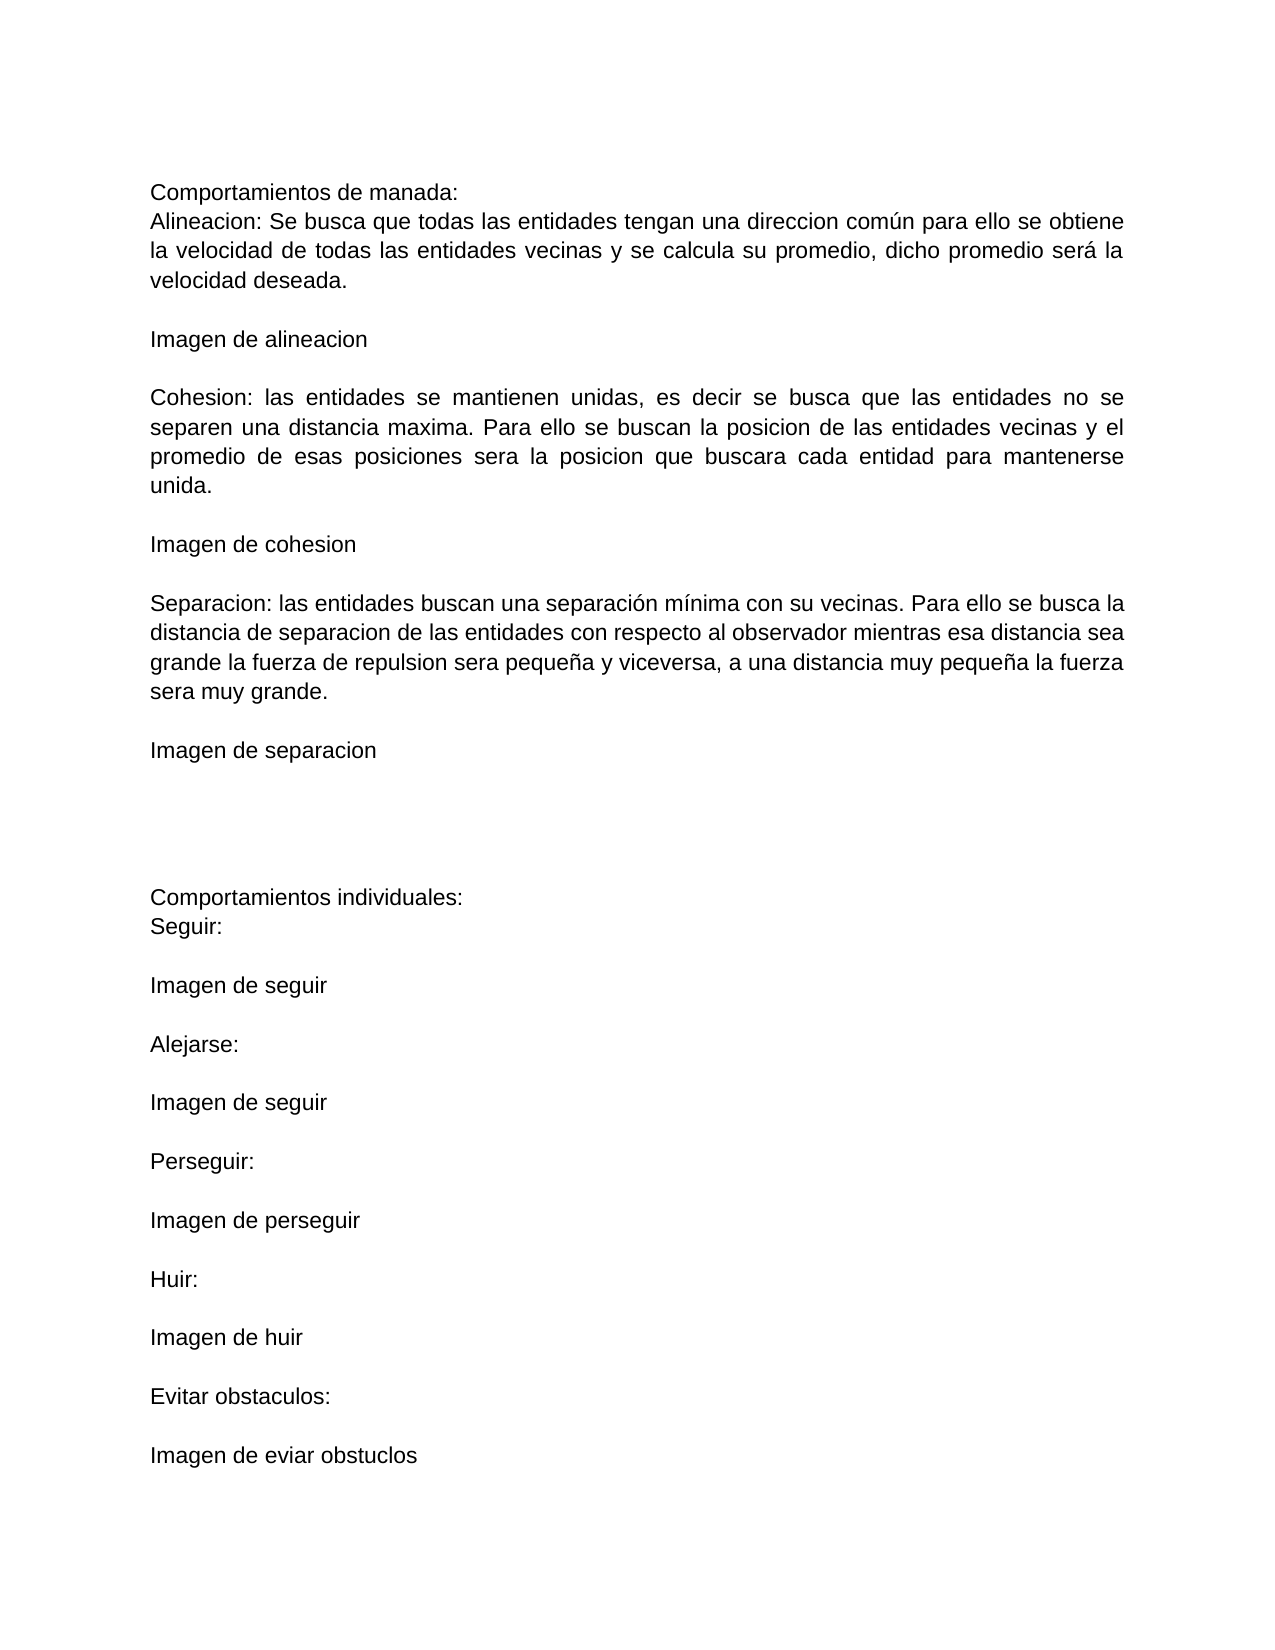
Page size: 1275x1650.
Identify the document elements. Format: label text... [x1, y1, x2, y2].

text Evitar obstaculos: [150, 1384, 1125, 1409]
text Imagen de separacion [150, 737, 1125, 763]
text Alejarse: [150, 1031, 1125, 1057]
text Imagen de seguir [150, 972, 1125, 998]
text Comportamientos individuales: [150, 884, 1125, 910]
text Imagen de cohesion [150, 532, 1125, 557]
text Imagen de alineacion [150, 326, 1125, 352]
text Imagen de eviar obstuclos [150, 1442, 1125, 1468]
text Perseguir: [150, 1149, 1125, 1174]
text Huir: [150, 1266, 1125, 1292]
text Imagen de seguir [150, 1090, 1125, 1116]
text Imagen de perseguir [150, 1207, 1125, 1233]
text Cohesion: las entidades se mantienen unidas, es decir se busca que las entidades no se separen una distancia maxima. Para ello se buscan la posicion de las entidades vecinas y el promedio de esas posiciones sera la posicion que buscara cada entidad para mantenerse unida. [150, 385, 1125, 499]
text Imagen de huir [150, 1325, 1125, 1351]
text Seguir: [150, 914, 1125, 939]
text Separacion: las entidades buscan una separación mínima con su vecinas. Para ello se busca la distancia de separacion de las entidades con respecto al observador mientras esa distancia sea grande la fuerza de repulsion sera pequeña y viceversa, a una distancia muy pequeña la fuerza sera muy grande. [150, 591, 1125, 704]
text Comportamientos de manada: [150, 179, 1125, 205]
text Alineacion: Se busca que todas las entidades tengan una direccion común para ello se obtiene la velocidad de todas las entidades vecinas y se calcula su promedio, dicho promedio será la velocidad deseada. [150, 209, 1125, 293]
